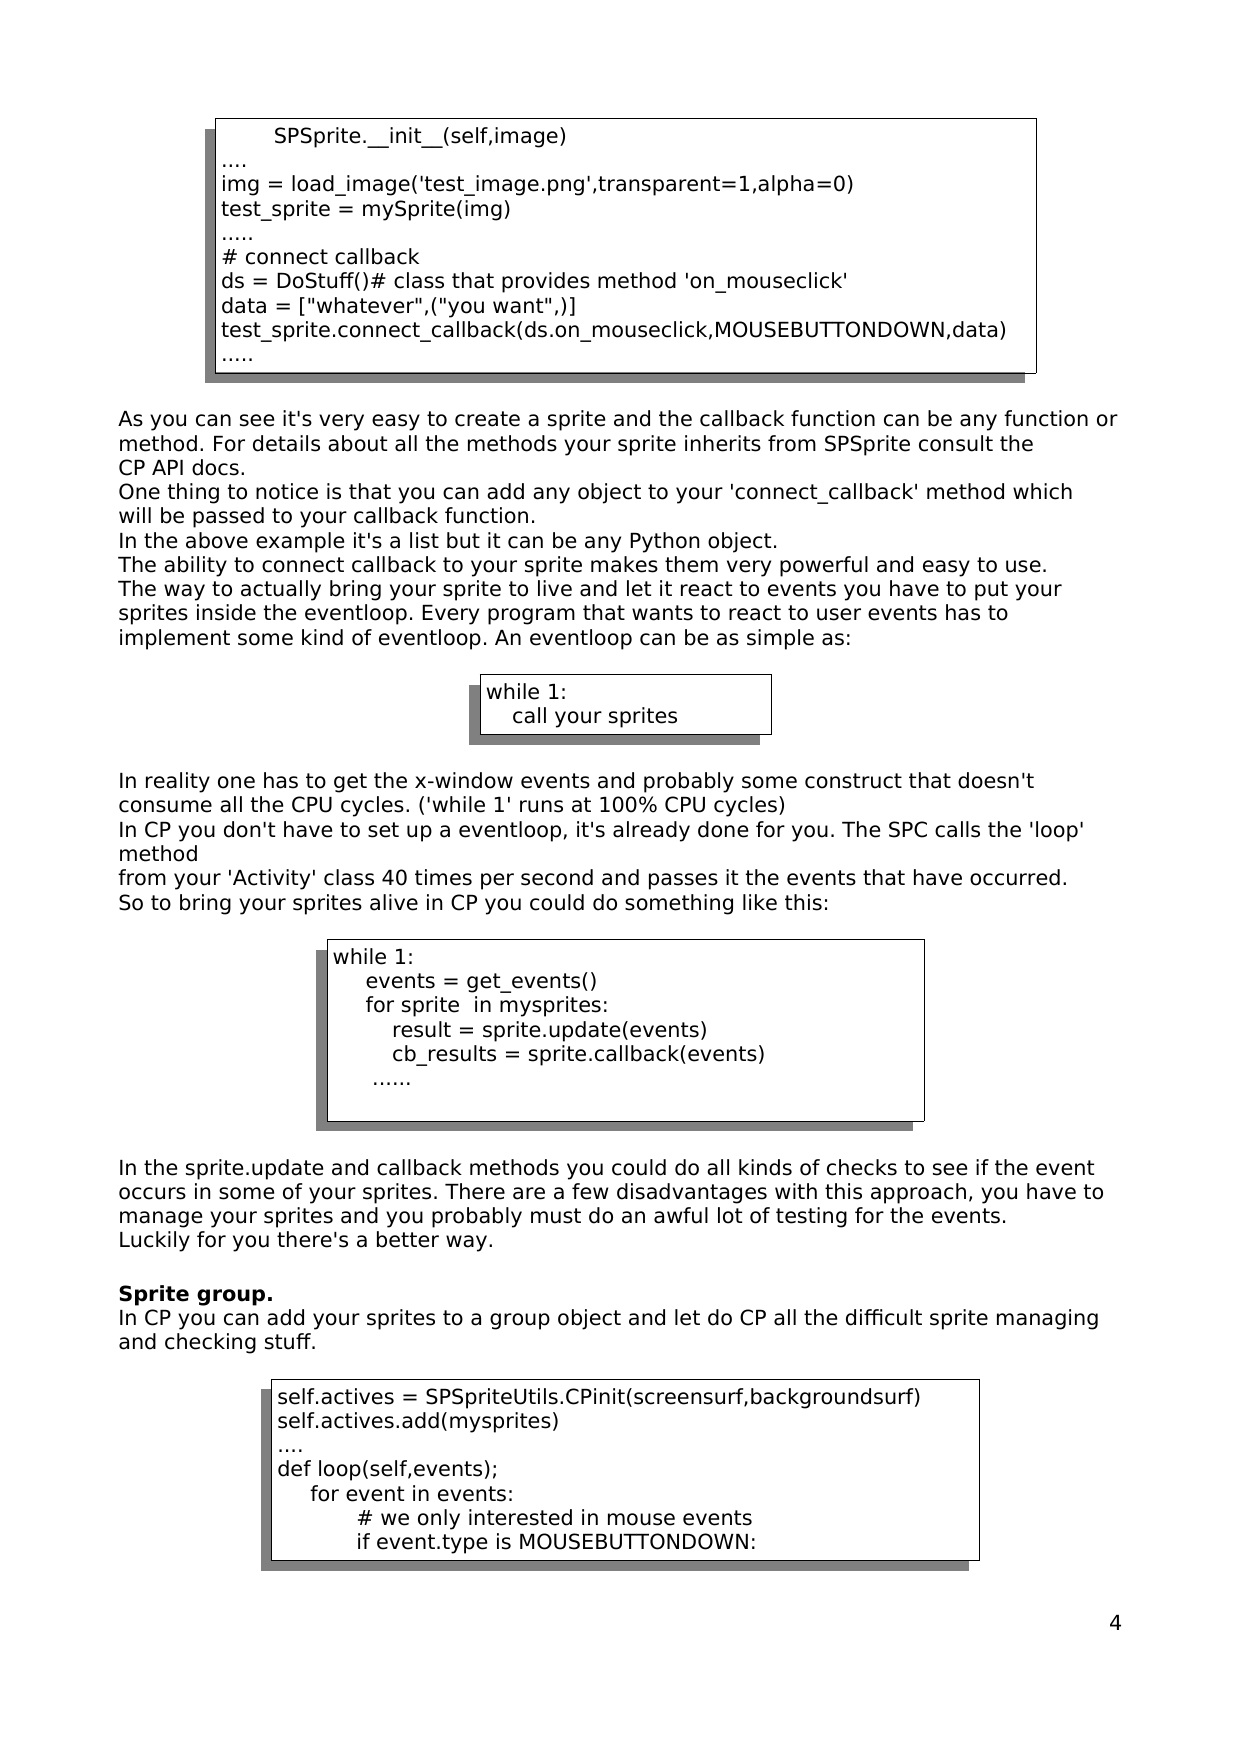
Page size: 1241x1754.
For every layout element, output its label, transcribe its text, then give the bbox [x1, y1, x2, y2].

table_header while 1: events = get_events() for sprite in mysprites: result = sprite.update(events) cb_results = sprite.callback(events) ...... [328, 940, 924, 1121]
text In CP you can add your sprites to a group object and let do CP all the difficult sprite managing and checking stuff. [118, 1306, 1122, 1354]
text from your 'Activity' class 40 times per second and passes it the events that have occurred. [118, 866, 1122, 891]
text In reality one has to get the x-window events and probably some construct that doesn't consume all the CPU cycles. ('while 1' runs at 100% CPU cycles) [118, 769, 1122, 818]
text In the above example it's a list but it can be any Python object. [118, 529, 1122, 553]
text As you can see it's very easy to create a sprite and the callback function can be any function or [118, 407, 1122, 432]
text The way to actually bring your sprite to live and let it react to events you have to put your sprites inside the eventloop. Every program that wants to react to user events has to implement some kind of eventloop. An eventloop can be as simple as: [118, 577, 1122, 650]
text So to bring your sprites alive in CP you could do something like this: [118, 891, 1122, 915]
text The ability to connect callback to your sprite makes them very powerful and easy to use. [118, 553, 1122, 577]
table_header while 1: call your sprites [481, 675, 771, 734]
text Luckily for you there's a better way. [118, 1228, 1122, 1253]
table_header self.actives = SPSpriteUtils.CPinit(screensurf,backgroundsurf) self.actives.add(mysprites) .... def loop(self,events); for event in events: # we only interested in mouse events if event.type is MOUSEBUTTONDOWN: [272, 1380, 979, 1560]
text will be passed to your callback function. [118, 504, 1122, 529]
text Sprite group. [118, 1282, 1122, 1306]
text In the sprite.update and callback methods you could do all kinds of checks to see if the event occurs in some of your sprites. There are a few disadvantages with this approach, you have to manage your sprites and you probably must do an awful lot of testing for the events. [118, 1156, 1122, 1228]
text method. For details about all the methods your sprite inherits from SPSprite consult the [118, 432, 1122, 456]
text In CP you don't have to set up a eventloop, it's already done for you. The SPC calls the 'loop' method [118, 818, 1122, 866]
text CP API docs. [118, 456, 1122, 480]
text One thing to notice is that you can add any object to your 'connect_callback' method which [118, 480, 1122, 504]
table_header SPSprite.__init__(self,image) .... img = load_image('test_image.png',transparent=1,alpha=0) test_sprite = mySprite(img) ..... # connect callback ds = DoStuff()# class that provides method 'on_mouseclick' data = ["whatever",("you want",)] test_sprite.connect_callback(ds.on_mouseclick,MOUSEBUTTONDOWN,data) ..... [216, 119, 1036, 372]
